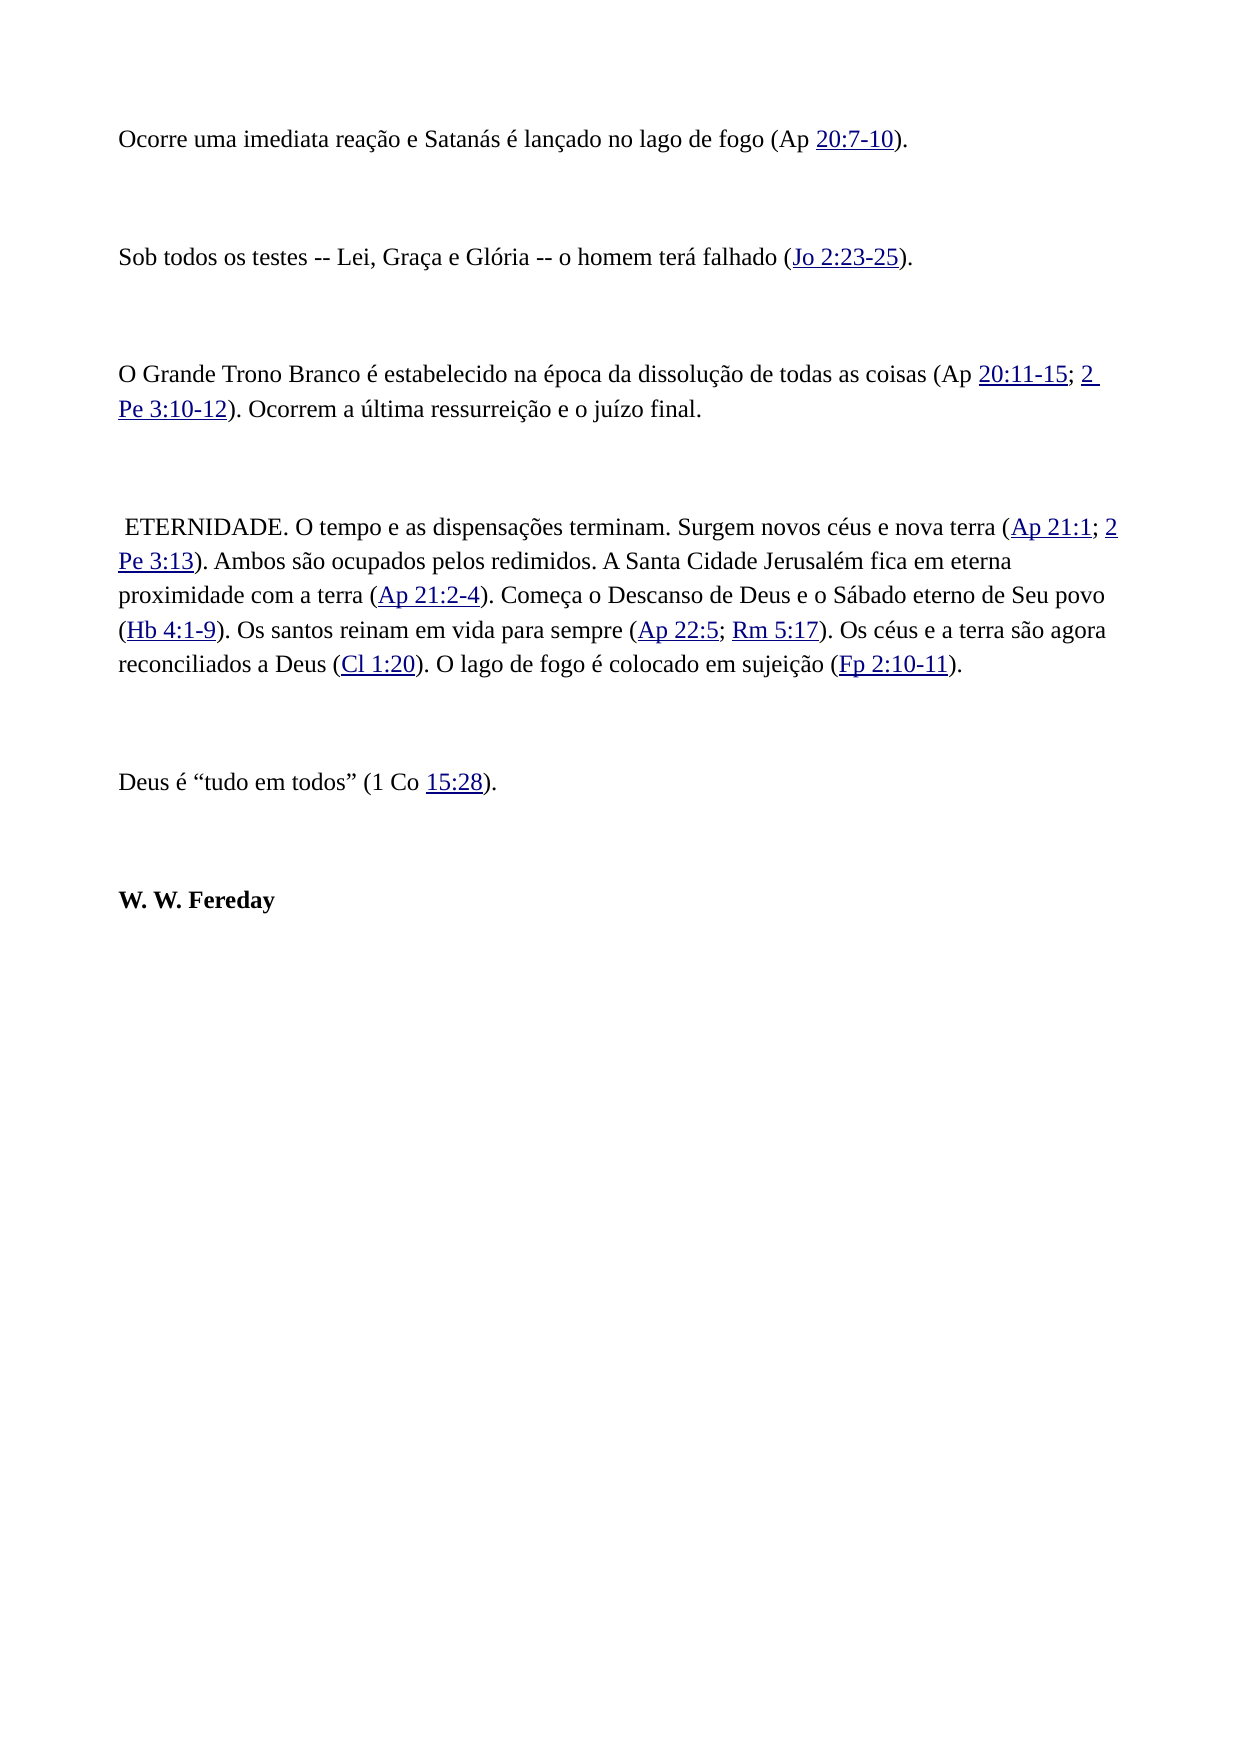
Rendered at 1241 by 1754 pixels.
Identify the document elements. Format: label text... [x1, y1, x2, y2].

text ETERNIDADE. O tempo e as dispensações terminam. Surgem novos céus e nova terra (Ap 21:1; 2 Pe 3:13). Ambos são ocupados pelos redimidos. A Santa Cidade Jerusalém fica em eterna proximidade com a terra (Ap 21:2-4). Começa o Descanso de Deus e o Sábado eterno de Seu povo (Hb 4:1-9). Os santos reinam em vida para sempre (Ap 22:5; Rm 5:17). Os céus e a terra são agora reconciliados a Deus (Cl 1:20). O lago de fogo é colocado em sujeição (Fp 2:10-11). [118, 472, 1122, 678]
text O Grande Trono Branco é estabelecido na época da dissolução de todas as coisas (Ap 20:11-15; 2 Pe 3:10-12). Ocorrem a última ressurreição e o juízo final. [118, 319, 1122, 457]
text Sob todos os testes -- Lei, Graça e Glória -- o homem terá falhado (Jo 2:23-25). [118, 202, 1122, 305]
text Deus é “tudo em todos” (1 Co 15:28). [118, 693, 1122, 796]
text Ocorre uma imediata reação e Satanás é lançado no lago de fogo (Ap 20:7-10). [118, 118, 1122, 187]
text W. W. Fereday [118, 811, 1122, 914]
